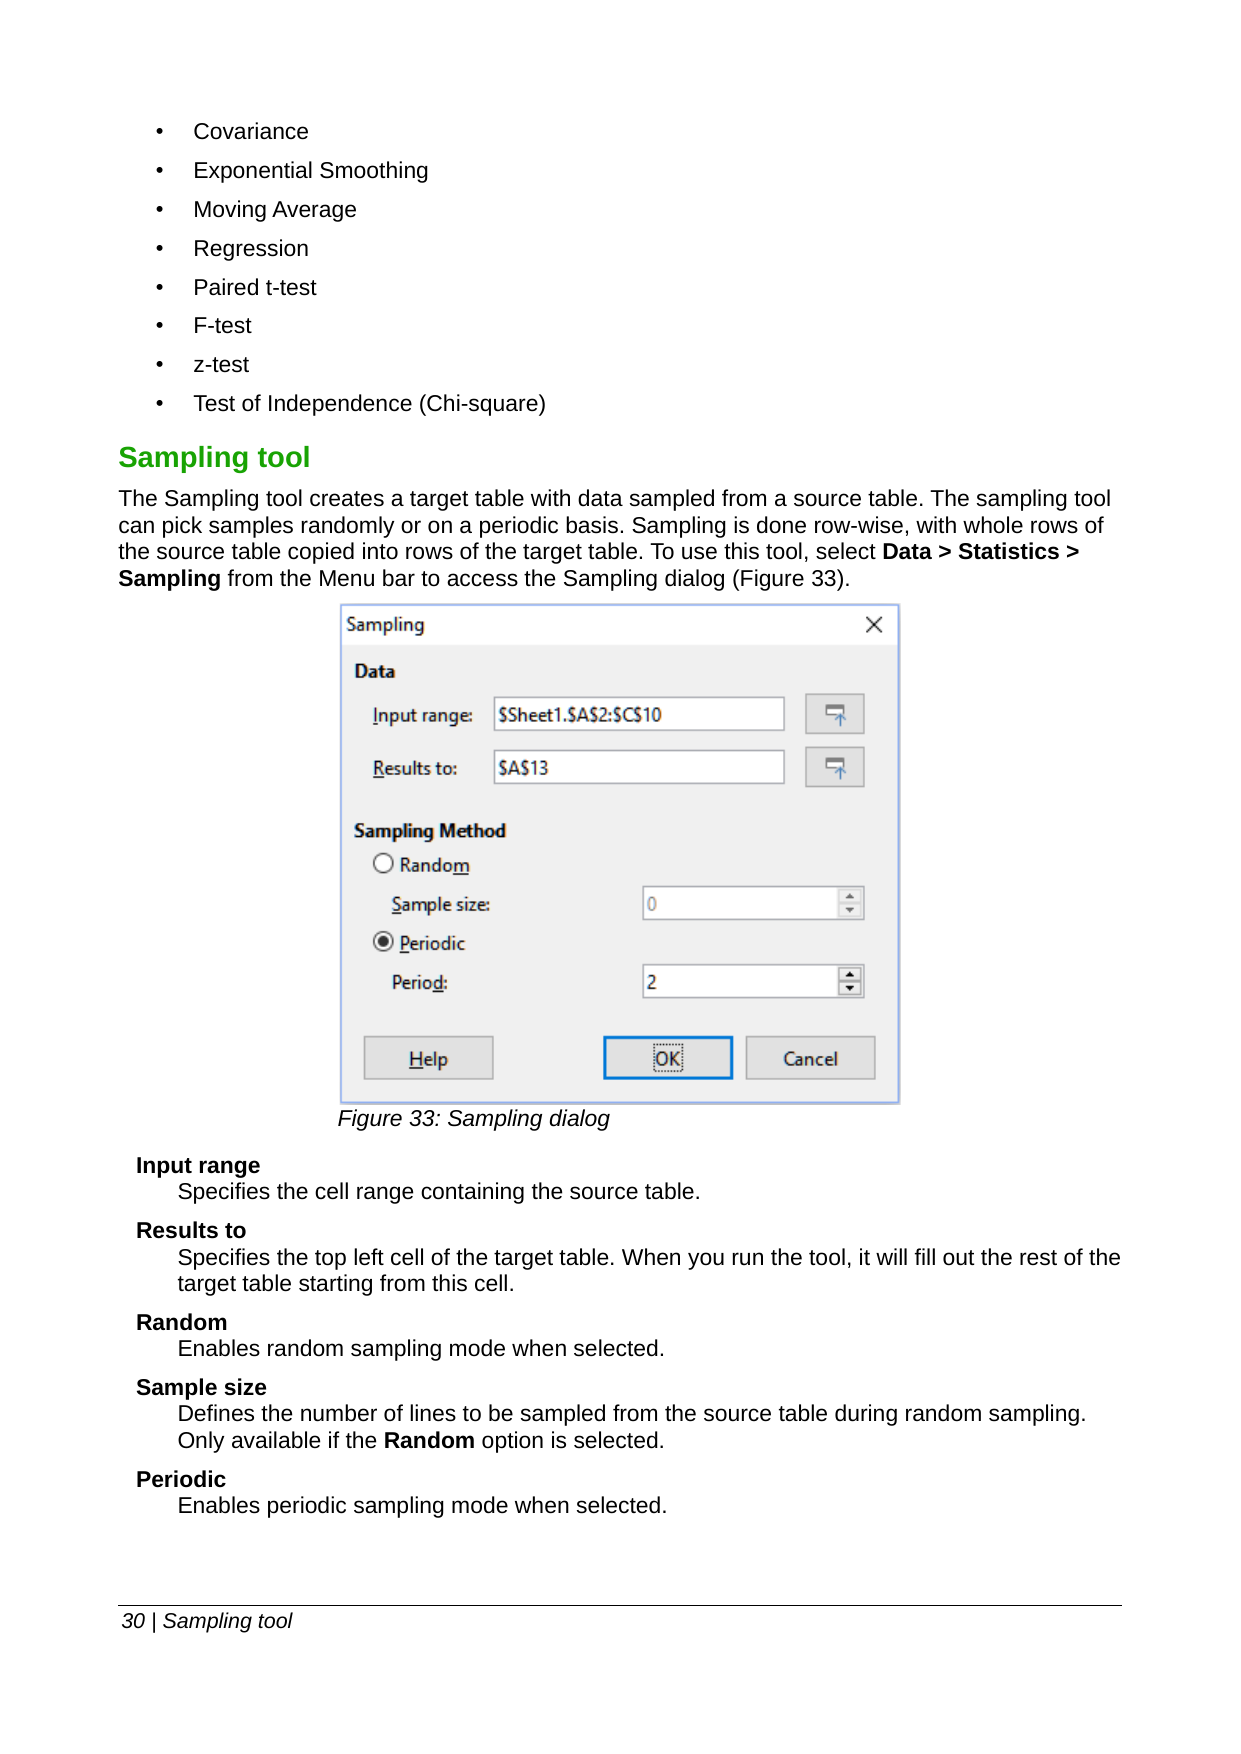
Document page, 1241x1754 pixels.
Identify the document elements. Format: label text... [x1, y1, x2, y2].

list F-test [156, 312, 1122, 339]
text Enables random sampling mode when selected. [177, 1335, 1122, 1361]
text Input range [136, 1152, 1122, 1178]
list Exponential Smoothing [156, 157, 1122, 183]
text Specifies the top left cell of the target table. When you run the tool, it will fill out the rest of the target table starting from this cell. [177, 1243, 1122, 1296]
text Sample size [136, 1374, 1122, 1400]
text Periodic [136, 1466, 1122, 1492]
list Paired t-test [156, 273, 1122, 300]
text The Sampling tool creates a target table with data sampled from a source table. The sampling tool can pick samples randomly or on a periodic basis. Sampling is done row-wise, with whole rows of the source table copied into rows of the target table. To use this tool, select Data > Statistics > Sampling from the Menu bar to access the Sampling dialog (Figure 33). [118, 485, 1122, 591]
text Specifies the cell range containing the source table. [177, 1178, 1122, 1205]
text Random [136, 1309, 1122, 1335]
text Defines the number of lines to be sampled from the source table during random sampling. Only available if the Random option is selected. [177, 1400, 1122, 1453]
list Regression [156, 235, 1122, 261]
list Covariance [156, 118, 1122, 144]
list z-test [156, 351, 1122, 378]
list Moving Average [156, 196, 1122, 222]
text Figure 33: Sampling dialog [337, 603, 903, 1131]
list Test of Independence (Chi-square) [156, 390, 1122, 416]
text Enables periodic sampling mode when selected. [177, 1492, 1122, 1518]
picture [339, 603, 901, 1105]
subtitle Sampling tool [118, 440, 1122, 474]
text Results to [136, 1217, 1122, 1243]
